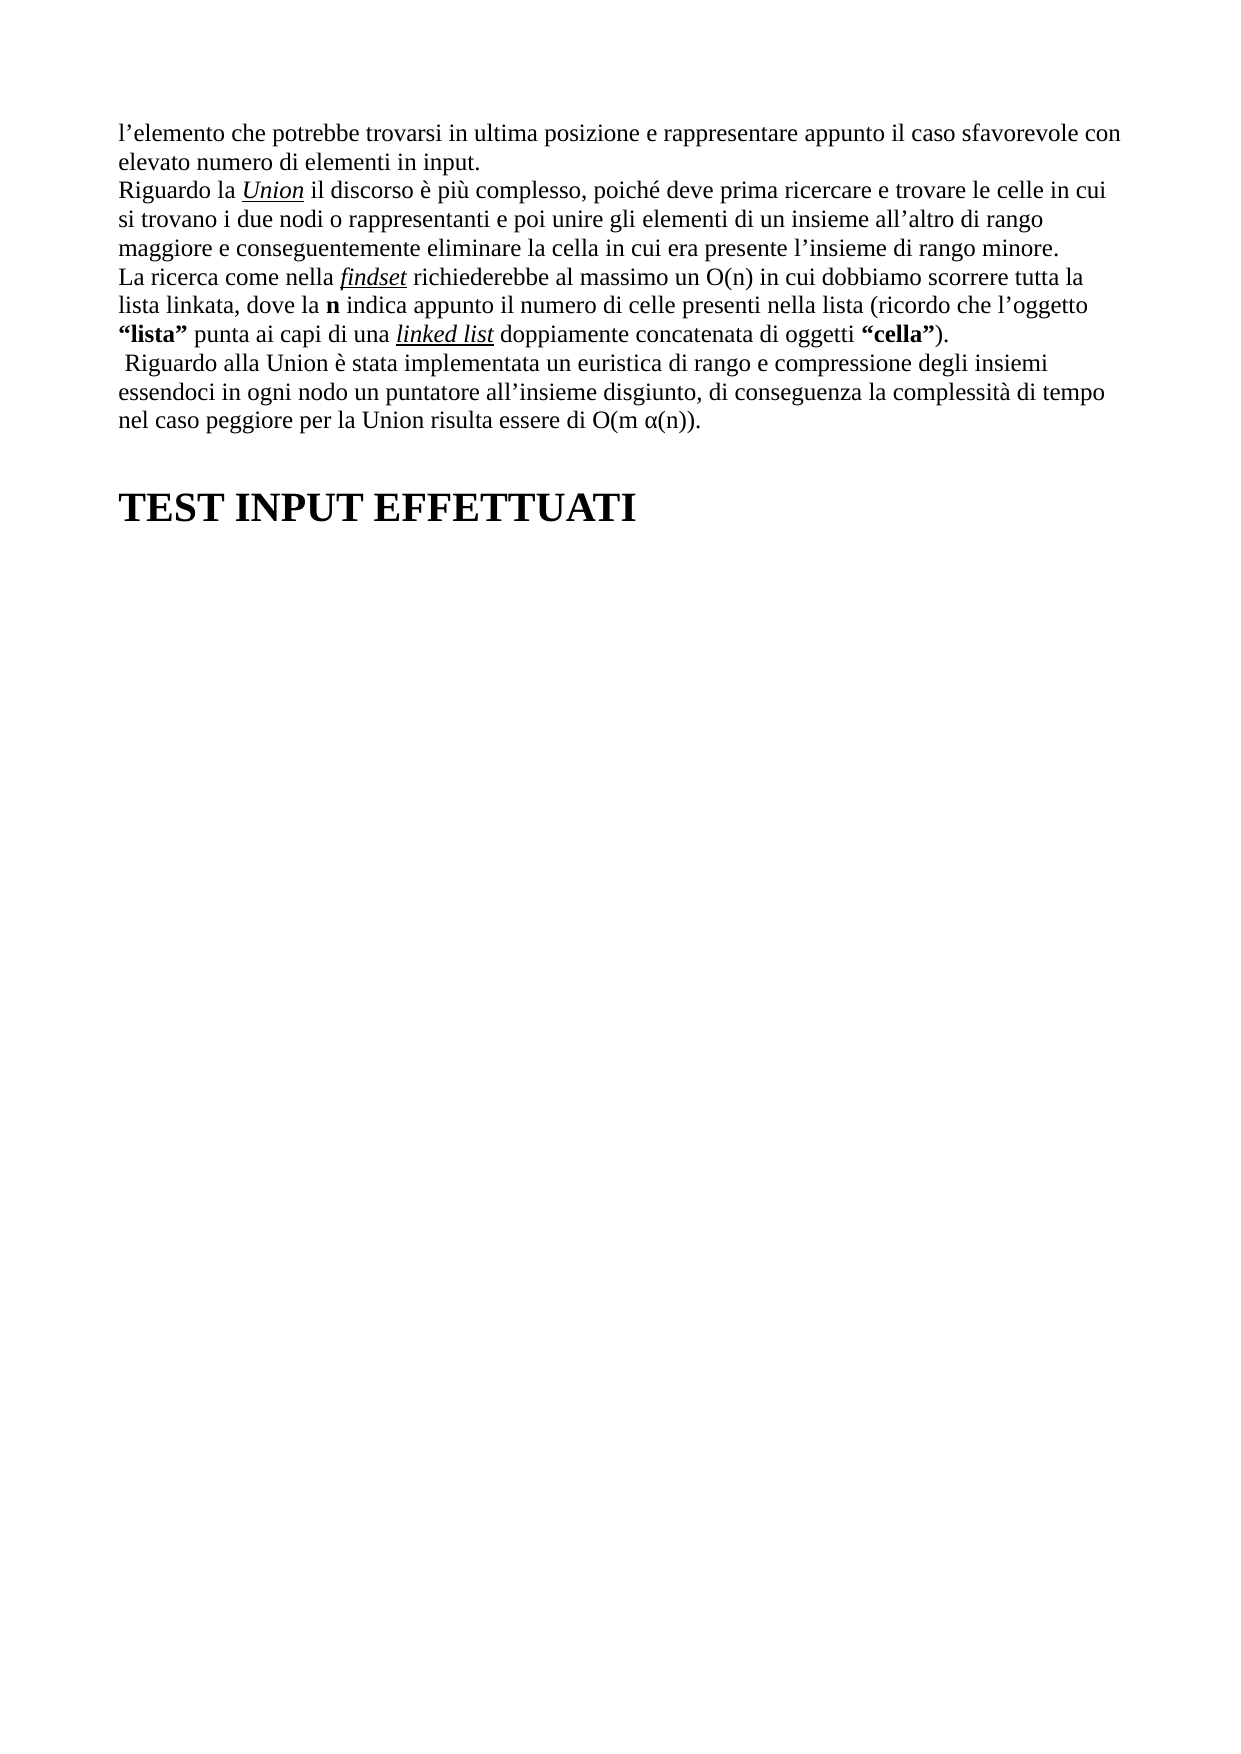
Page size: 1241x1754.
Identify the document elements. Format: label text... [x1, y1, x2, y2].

text 10 - 11 (2) [118, 570, 1122, 609]
text Riguardo alla Union è stata implementata un euristica di rango e compressione degli insiemi essendoci in ogni nodo un puntatore all’insieme disgiunto, di conseguenza la complessità di tempo nel caso peggiore per la Union risulta essere di O(m α(n)). [118, 348, 1122, 434]
text 11 - 9 (6) [118, 649, 1122, 689]
text La ricerca come nella findset richiederebbe al massimo un O(n) in cui dobbiamo scorrere tutta la lista linkata, dove la n indica appunto il numero di celle presenti nella lista (ricordo che l’oggetto “lista” punta ai capi di una linked list doppiamente concatenata di oggetti “cella”). [118, 262, 1122, 348]
text TEST INPUT EFFETTUATI [118, 482, 1122, 530]
text Riguardo la Union il discorso è più complesso, poiché deve prima ricercare e trovare le celle in cui si trovano i due nodi o rappresentanti e poi unire gli elementi di un insieme all’altro di rango maggiore e conseguentemente eliminare la cella in cui era presente l’insieme di rango minore. [118, 176, 1122, 262]
text l’elemento che potrebbe trovarsi in ultima posizione e rappresentare appunto il caso sfavorevole con elevato numero di elementi in input. [118, 118, 1122, 176]
text - 3 (2) [118, 530, 1122, 570]
text 5 - 11 (3) [118, 609, 1122, 649]
